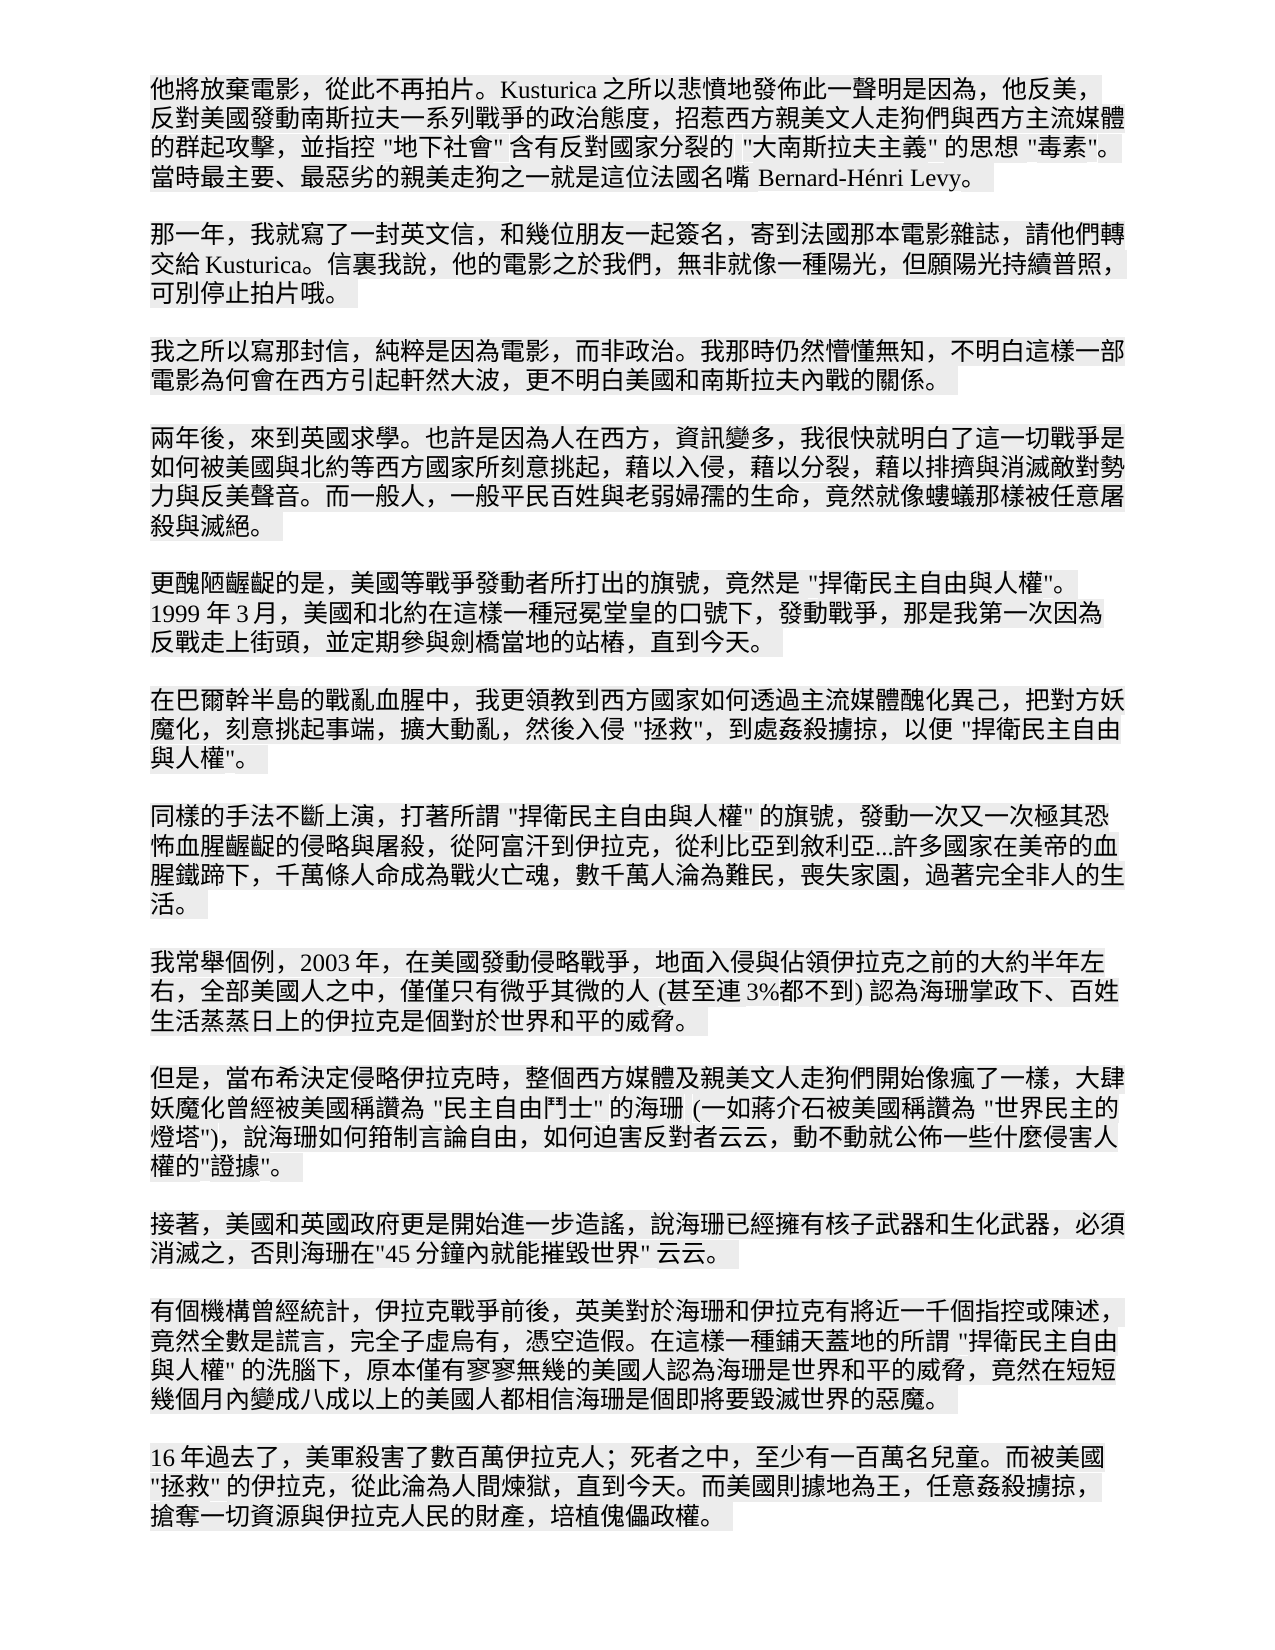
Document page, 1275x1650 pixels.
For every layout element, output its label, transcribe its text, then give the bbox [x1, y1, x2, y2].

text (續前) 1995年，Emir Kusturica 在拍完 "地下社會" 後，在法國一本電影刊物上發表了一篇聲明說，他將放棄電影，從此不再拍片。Kusturica之所以悲憤地發佈此一聲明是因為，他反美，反對美國發動南斯拉夫一系列戰爭的政治態度，招惹西方親美文人走狗們與西方主流媒體的群起攻擊，並指控 "地下社會" 含有反對國家分裂的 "大南斯拉夫主義" 的思想 "毒素"。當時最主要、最惡劣的親美走狗之一就是這位法國名嘴 Bernard-Hénri Levy。 那一年，我就寫了一封英文信，和幾位朋友一起簽名，寄到法國那本電影雜誌，請他們轉交給Kusturica。信裏我說，他的電影之於我們，無非就像一種陽光，但願陽光持續普照，可別停止拍片哦。 我之所以寫那封信，純粹是因為電影，而非政治。我那時仍然懵懂無知，不明白這樣一部電影為何會在西方引起軒然大波，更不明白美國和南斯拉夫內戰的關係。 兩年後，來到英國求學。也許是因為人在西方，資訊變多，我很快就明白了這一切戰爭是如何被美國與北約等西方國家所刻意挑起，藉以入侵，藉以分裂，藉以排擠與消滅敵對勢力與反美聲音。而一般人，一般平民百姓與老弱婦孺的生命，竟然就像螻蟻那樣被任意屠殺與滅絕。 更醜陋齷齪的是，美國等戰爭發動者所打出的旗號，竟然是 "捍衛民主自由與人權"。1999 年3月，美國和北約在這樣一種冠冕堂皇的口號下，發動戰爭，那是我第一次因為反戰走上街頭，並定期參與劍橋當地的站樁，直到今天。 在巴爾幹半島的戰亂血腥中，我更領教到西方國家如何透過主流媒體醜化異己，把對方妖魔化，刻意挑起事端，擴大動亂，然後入侵 "拯救"，到處姦殺擄掠，以便 "捍衛民主自由與人權"。 同樣的手法不斷上演，打著所謂 "捍衛民主自由與人權" 的旗號，發動一次又一次極其恐怖血腥齷齪的侵略與屠殺，從阿富汗到伊拉克，從利比亞到敘利亞...許多國家在美帝的血腥鐵蹄下，千萬條人命成為戰火亡魂，數千萬人淪為難民，喪失家園，過著完全非人的生活。 我常舉個例，2003年，在美國發動侵略戰爭，地面入侵與佔領伊拉克之前的大約半年左右，全部美國人之中，僅僅只有微乎其微的人 (甚至連3%都不到) 認為海珊掌政下、百姓生活蒸蒸日上的伊拉克是個對於世界和平的威脅。 但是，當布希決定侵略伊拉克時，整個西方媒體及親美文人走狗們開始像瘋了一樣，大肆妖魔化曾經被美國稱讚為 "民主自由鬥士" 的海珊 (一如蔣介石被美國稱讚為 "世界民主的燈塔")，說海珊如何箝制言論自由，如何迫害反對者云云，動不動就公佈一些什麼侵害人權的"證據"。 接著，美國和英國政府更是開始進一步造謠，說海珊已經擁有核子武器和生化武器，必須消滅之，否則海珊在"45分鐘內就能摧毀世界" 云云。 有個機構曾經統計，伊拉克戰爭前後，英美對於海珊和伊拉克有將近一千個指控或陳述，竟然全數是謊言，完全子虛烏有，憑空造假。在這樣一種鋪天蓋地的所謂 "捍衛民主自由與人權" 的洗腦下，原本僅有寥寥無幾的美國人認為海珊是世界和平的威脅，竟然在短短幾個月內變成八成以上的美國人都相信海珊是個即將要毀滅世界的惡魔。 16年過去了，美軍殺害了數百萬伊拉克人；死者之中，至少有一百萬名兒童。而被美國 "拯救" 的伊拉克，從此淪為人間煉獄，直到今天。而美國則據地為王，任意姦殺擄掠，搶奪一切資源與伊拉克人民的財產，培植傀儡政權。 黨外時代我反蔣，而且是除李敖之外極少數敢公開具名寫文章批評蔣家的人。但我對於蔣經國乃至更為獨裁的蔣介石，其實依然還保有著某種敬意。原因無它，原因就是他們之種種惡行，終究不是為了圖謀個人私利，而是時代悲劇使然。更重要的是，他們雖然依附美國，卻不是當美國人的狗。這跟當今之藍綠政客 (特別是人渣黨) 之爭先恐後當狗，根本不能相提並論。 兩三年前，一些解密檔案與蔣介石日記公諸於世，指出美國一再(前後三次) 鼓吹蔣介石對大陸投下原子彈，美軍願意提供原子彈好讓中國人彼此之間去自相殘殺。蔣介石說，這等民族罪人的名號，他擔不起。 我想說的是，政治現實中，親這個親那個，許多時候也許很難避免；就算反美的金大中上台，也得跟美國維持某種好關係，而不是對著幹。但是，為了謀求一己私利與權位，爭相充當漢奸台奸給美國人當狗，並以當狗為榮，毫無尺度與基本廉恥地拼命傷害自己對岸的同胞，甚至把同胞給妖魔化，鼓吹仇中反華，洗腦下一代仇視鄙視 "中國人"，污名化自己身上的血液，醜化與羞辱自己的祖先，並且為了一己之私，不惜讓兩岸同胞陷於戰火，這樣一種卑劣齷齪喪心病狂的行徑，老實說，槍斃一百次都不為過。 [150, 75, 1125, 1559]
